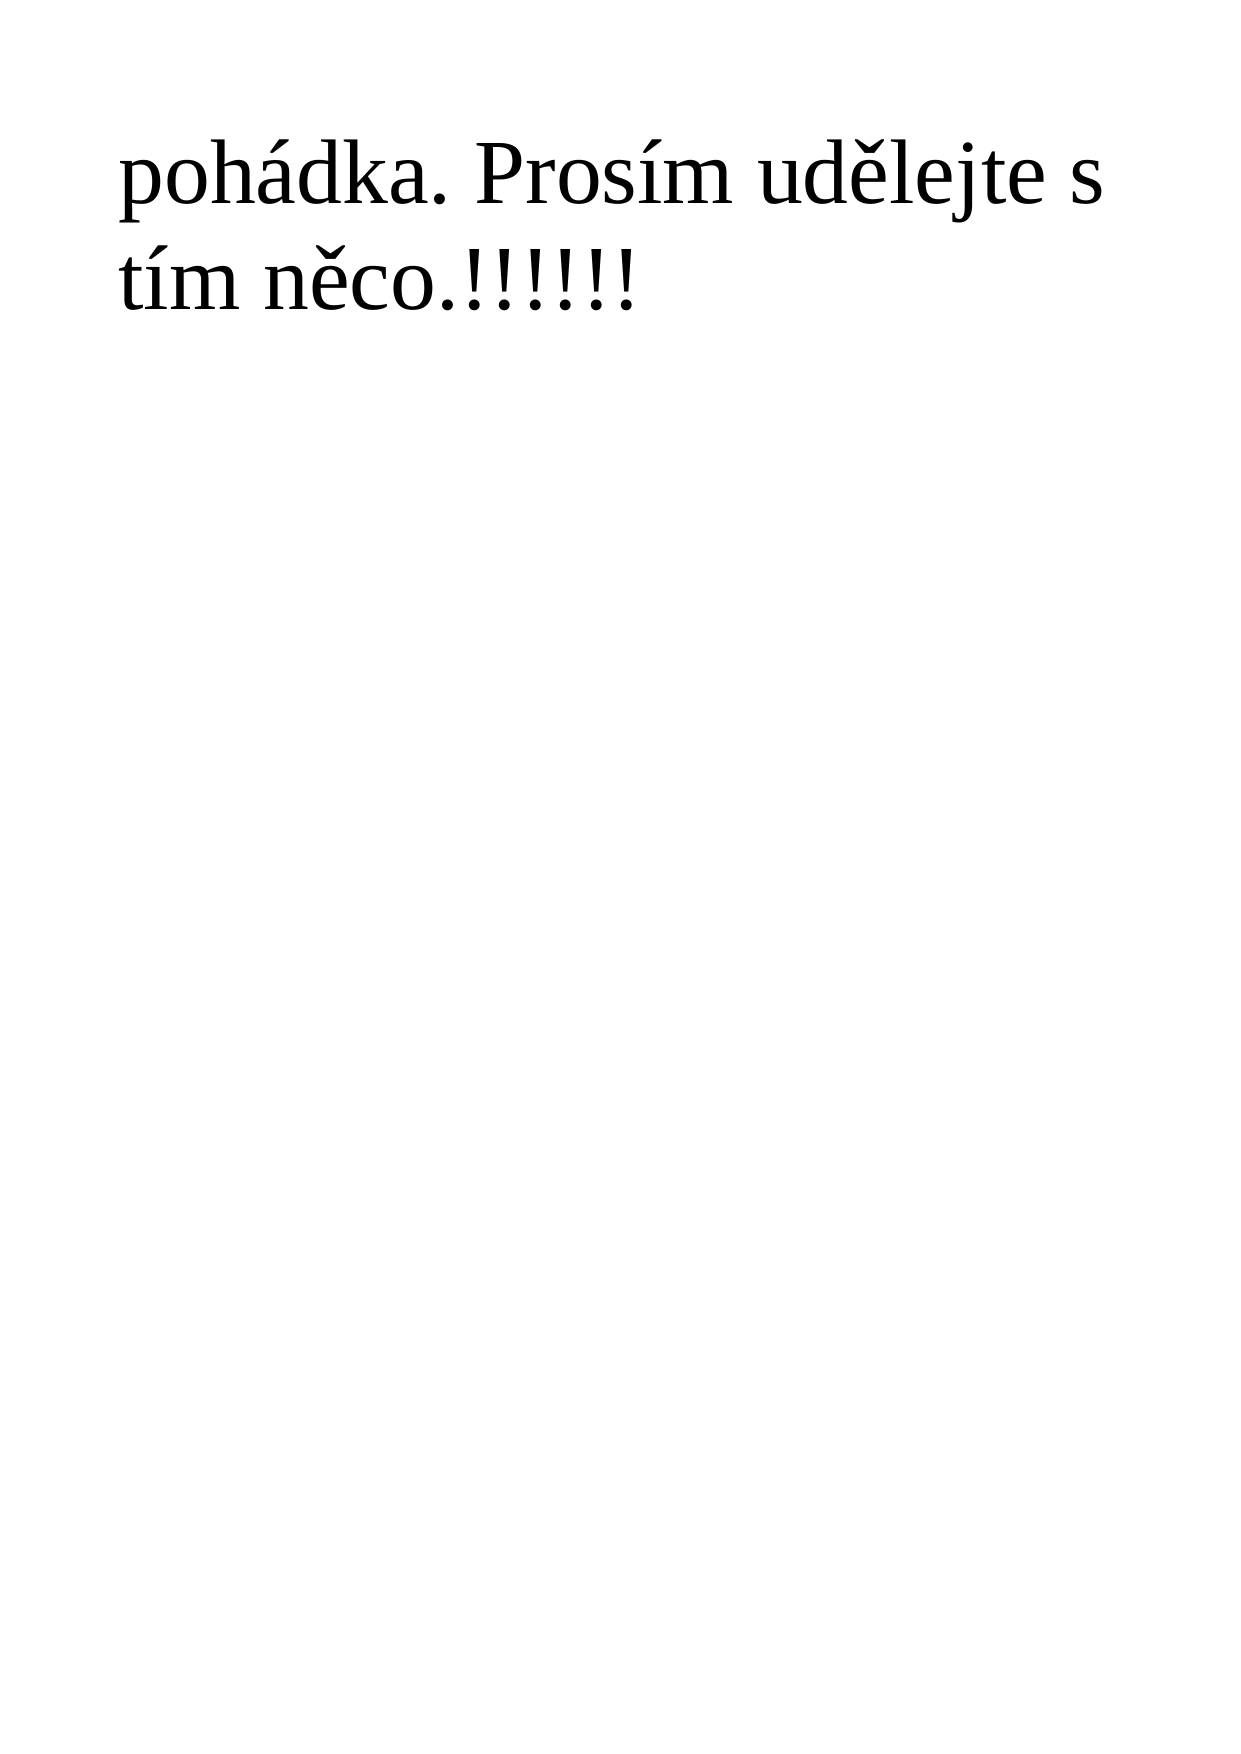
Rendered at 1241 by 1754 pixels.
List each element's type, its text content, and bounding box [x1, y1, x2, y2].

text pohádka. Prosím udělejte s tím něco.!!!!!! [118, 118, 1122, 329]
